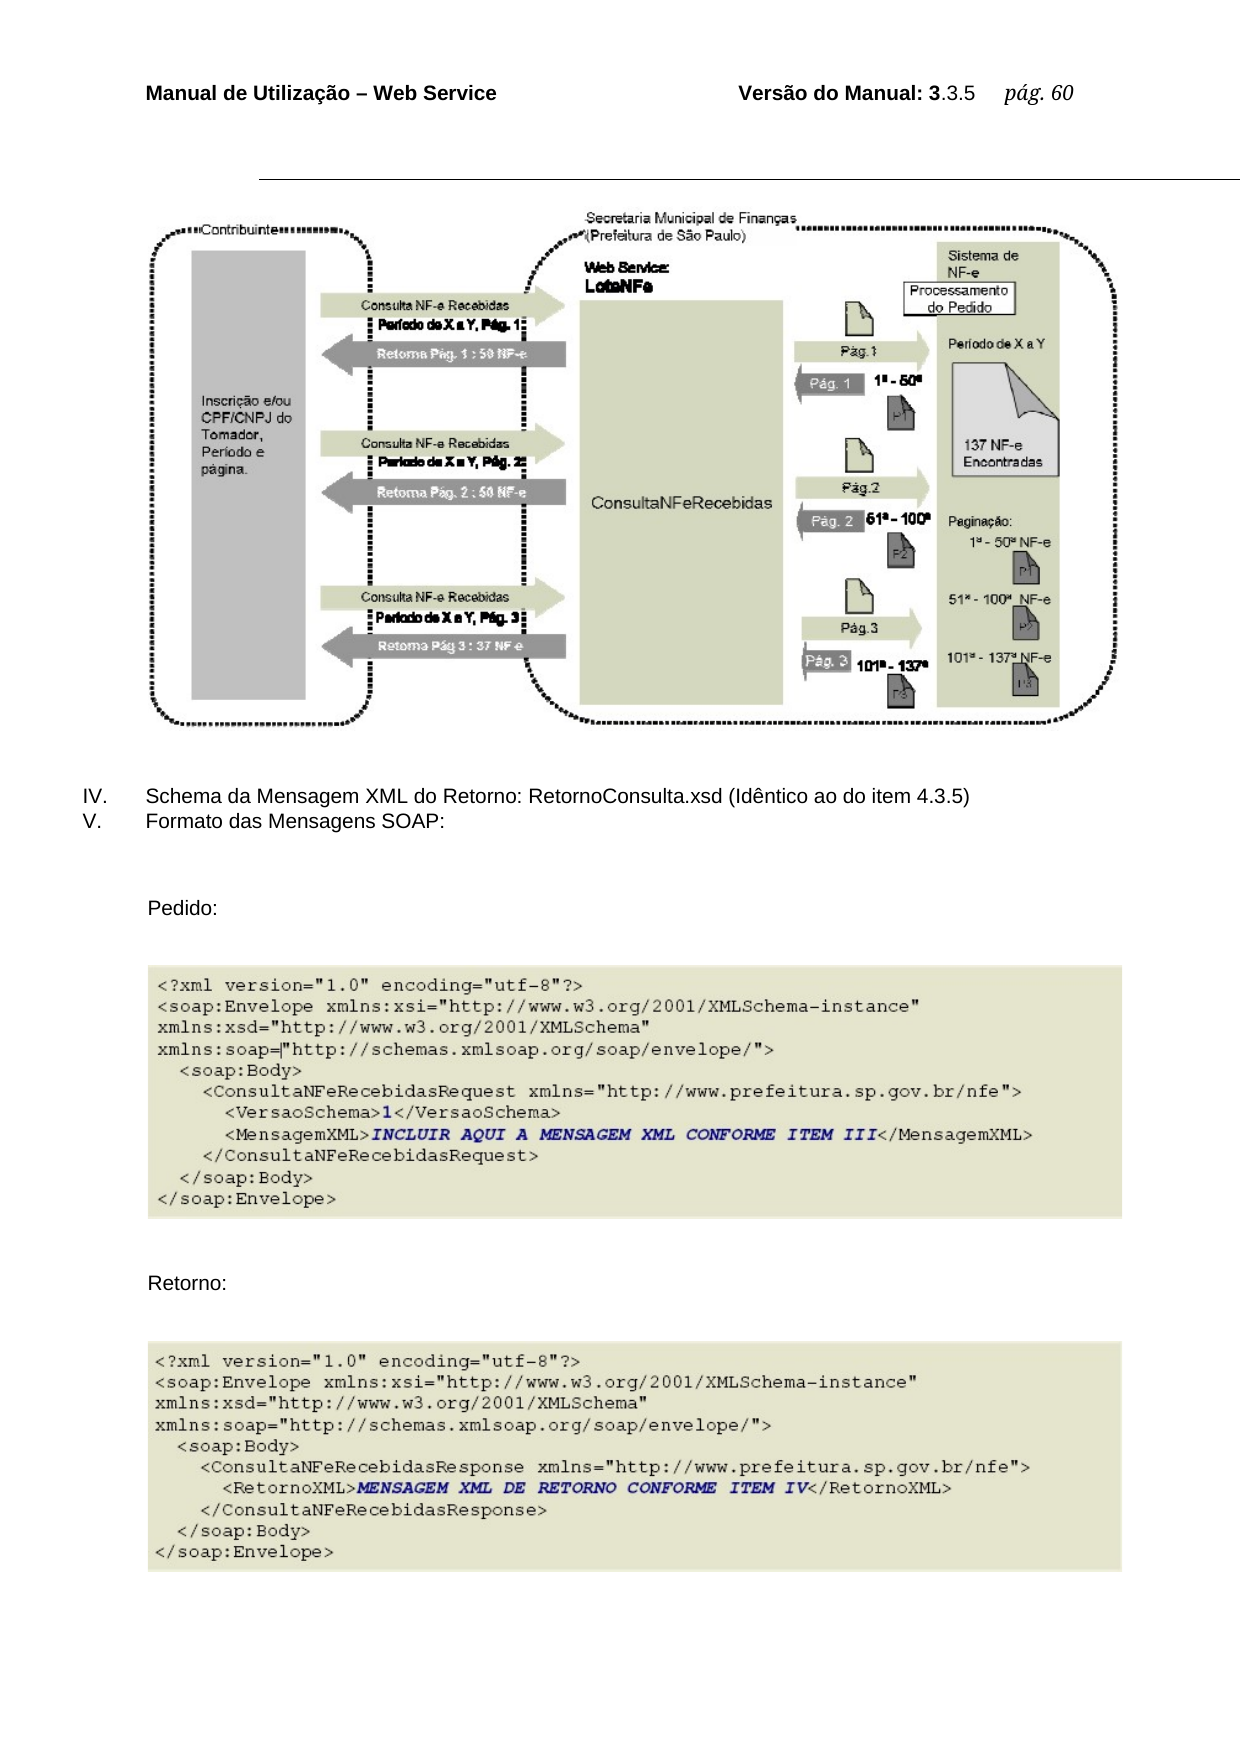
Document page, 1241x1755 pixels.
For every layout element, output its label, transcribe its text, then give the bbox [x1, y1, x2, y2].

list Formato das Mensagens SOAP: [82, 809, 1123, 833]
list Schema da Mensagem XML do Retorno: RetornoConsulta.xsd (Idêntico ao do item 4.3.5) [82, 784, 1123, 808]
text Pedido: [147, 896, 1123, 919]
text Retorno: [147, 1271, 1123, 1295]
